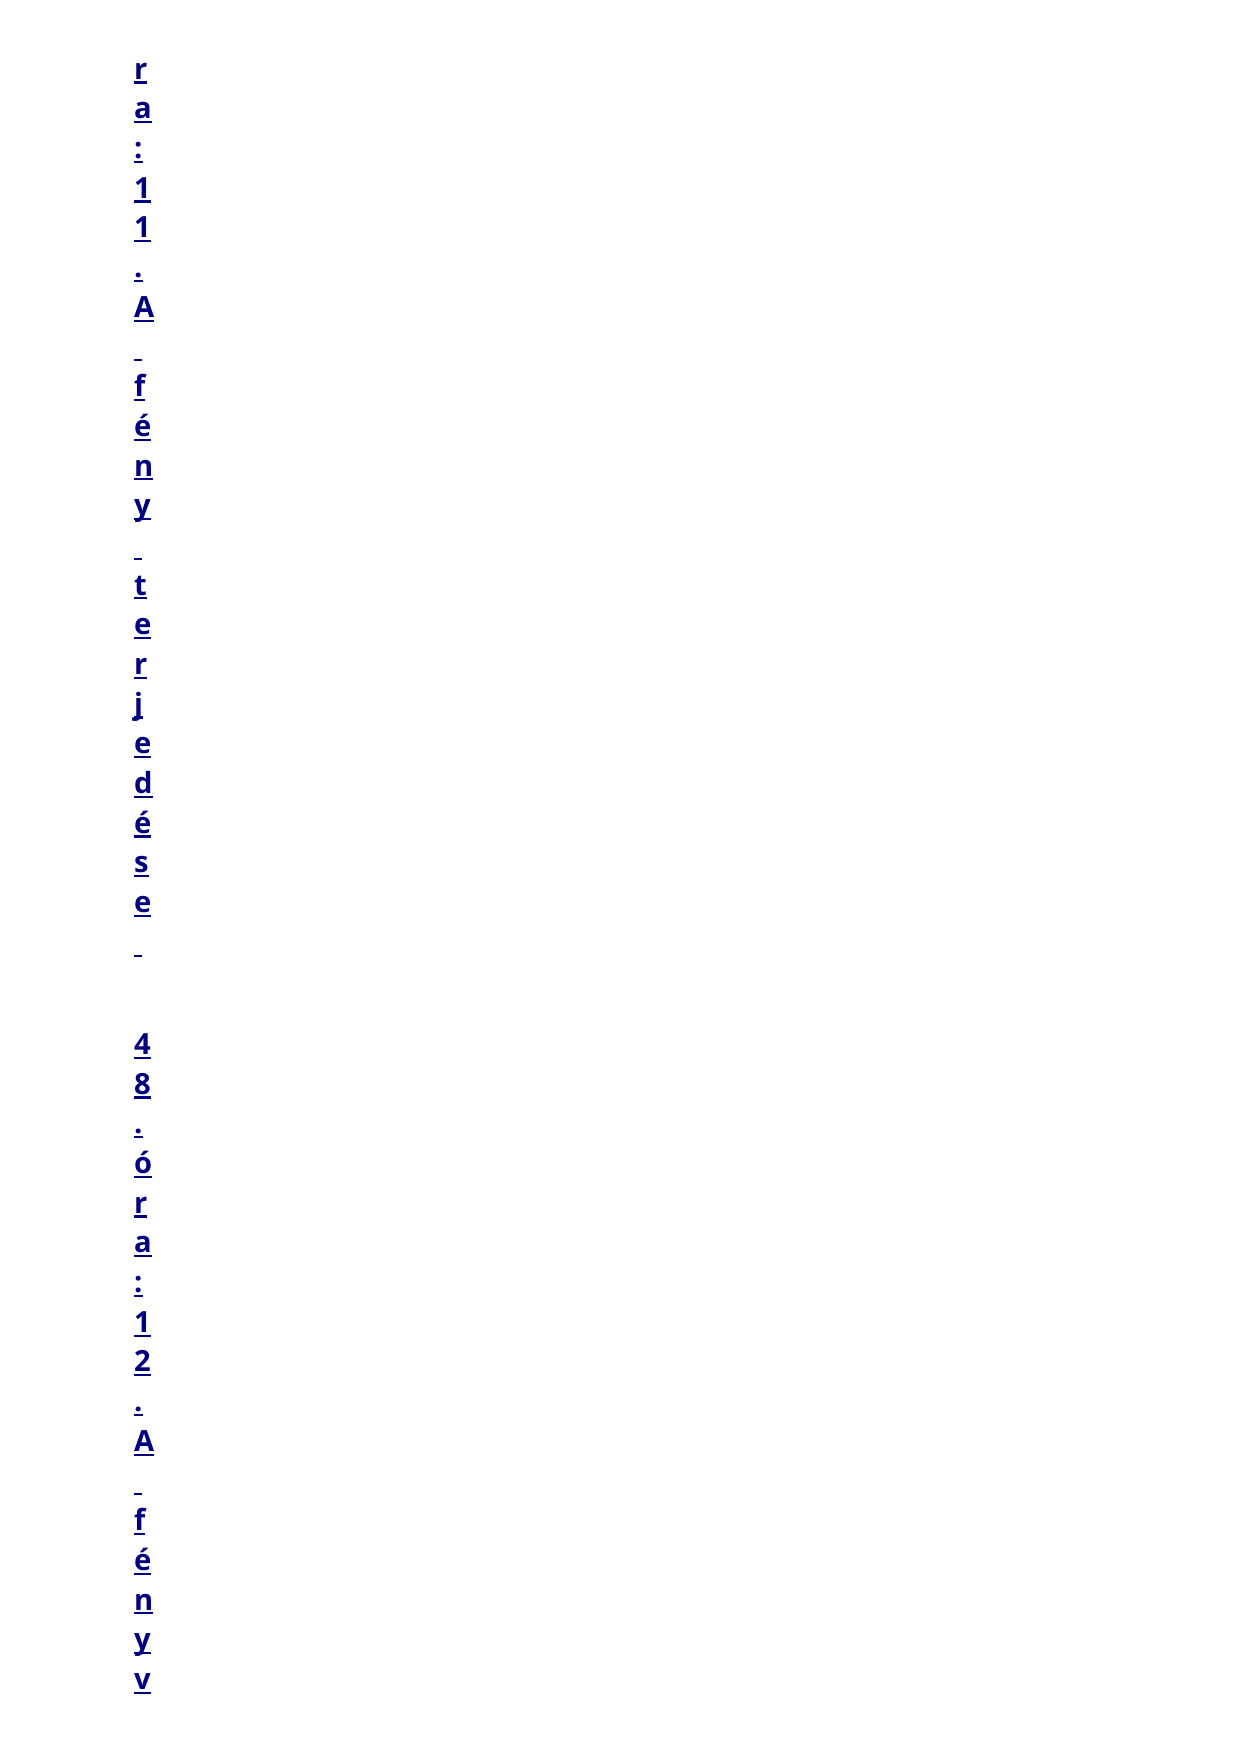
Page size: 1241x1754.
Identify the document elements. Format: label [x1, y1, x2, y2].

table_header [118, 45, 131, 1701]
